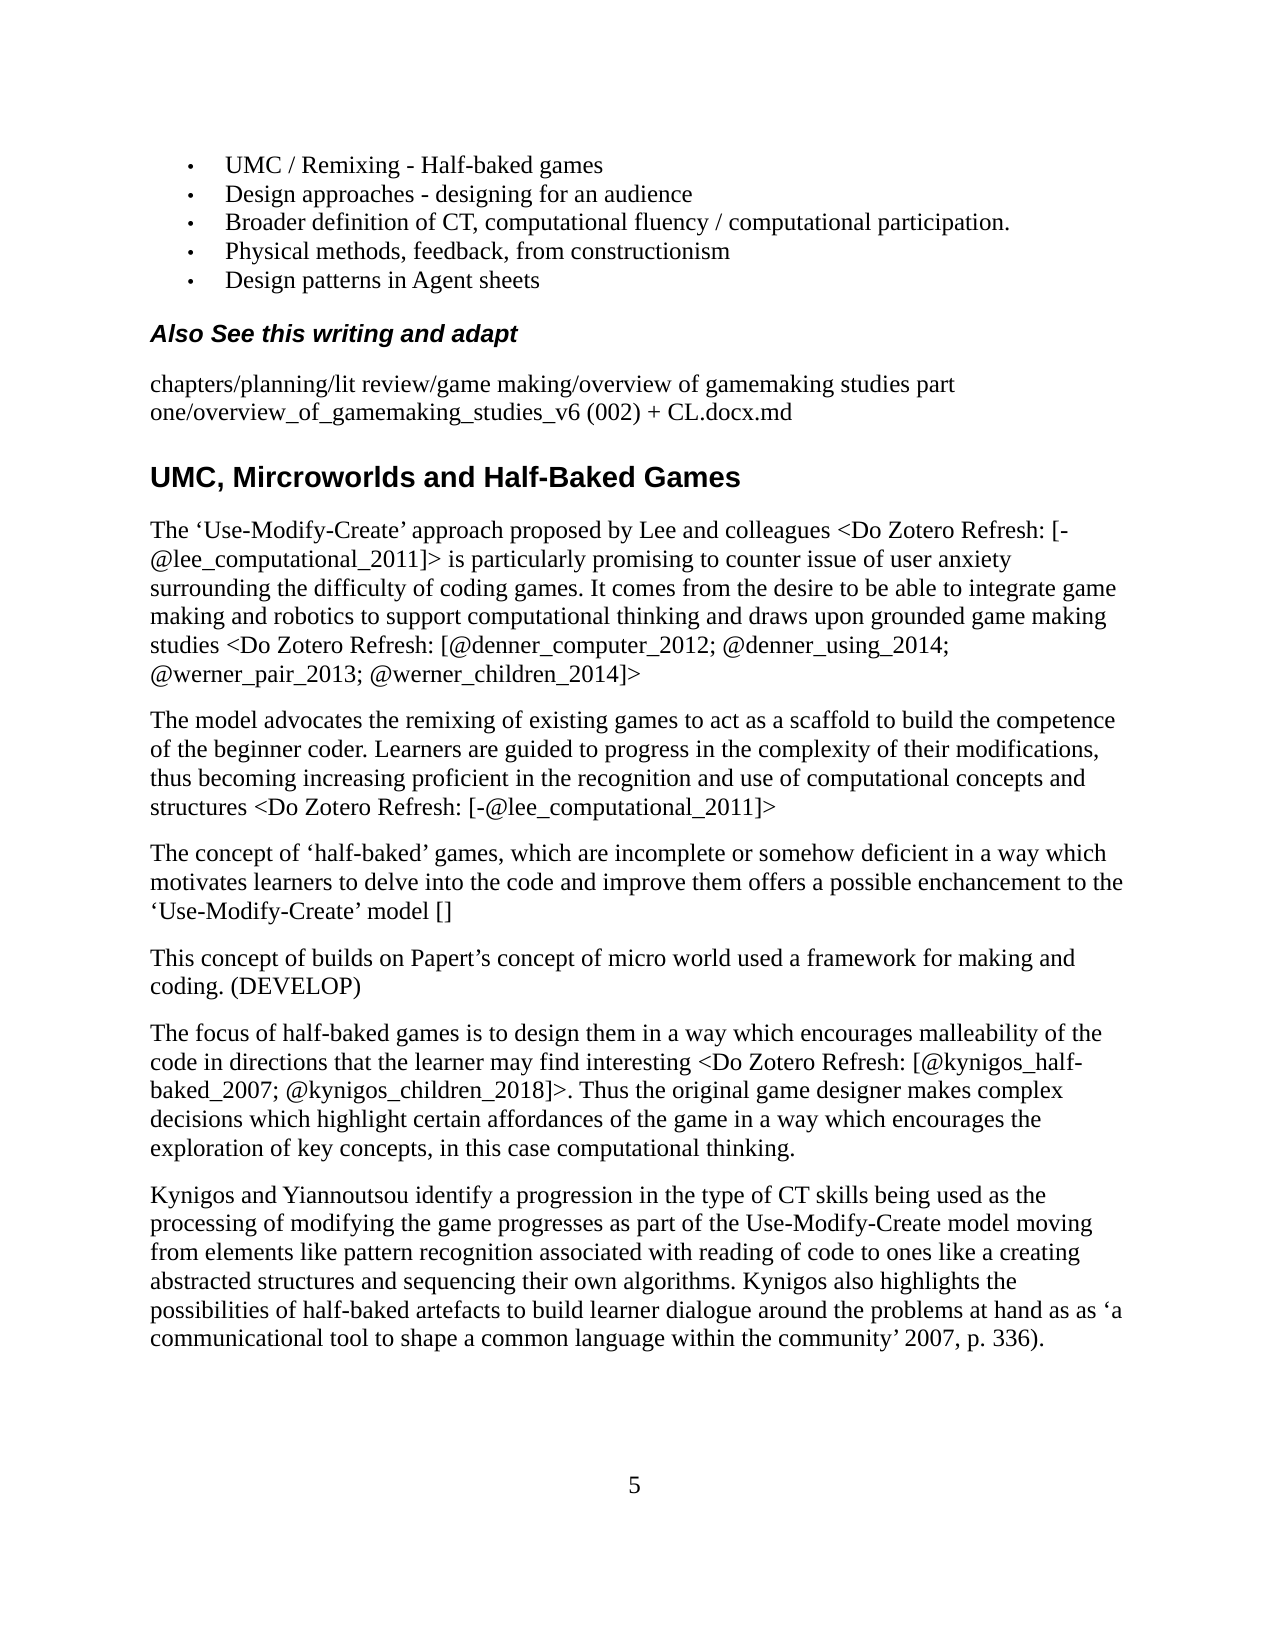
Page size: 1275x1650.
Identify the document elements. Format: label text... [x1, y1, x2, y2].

text The focus of half-baked games is to design them in a way which encourages malleability of the code in directions that the learner may find interesting <Do Zotero Refresh: [@kynigos_half-baked_2007; @kynigos_children_2018]>. Thus the original game designer makes complex decisions which highlight certain affordances of the game in a way which encourages the exploration of key concepts, in this case computational thinking. [150, 1018, 1125, 1162]
text chapters/planning/lit review/game making/overview of gamemaking studies part one/overview_of_gamemaking_studies_v6 (002) + CL.docx.md [150, 369, 1125, 426]
text The ‘Use-Modify-Create’ approach proposed by Lee and colleagues <Do Zotero Refresh: [-@lee_computational_2011]> is particularly promising to counter issue of user anxiety surrounding the difficulty of coding games. It comes from the desire to be able to integrate game making and robotics to support computational thinking and draws upon grounded game making studies <Do Zotero Refresh: [@denner_computer_2012; @denner_using_2014; @werner_pair_2013; @werner_children_2014]> [150, 515, 1125, 688]
list Broader definition of CT, computational fluency / computational participation. [187, 207, 1125, 236]
text This concept of builds on Papert’s concept of micro world used a framework for making and coding. (DEVELOP) [150, 943, 1125, 1000]
subtitle UMC, Mircroworlds and Half-Baked Games [150, 460, 1125, 494]
text Kynigos and Yiannoutsou identify a progression in the type of CT skills being used as the processing of modifying the game progresses as part of the Use-Modify-Create model moving from elements like pattern recognition associated with reading of code to ones like a creating abstracted structures and sequencing their own algorithms. Kynigos also highlights the possibilities of half-baked artefacts to build learner dialogue around the problems at hand as as ‘a communicational tool to shape a common language within the community’ 2007, p. 336). [150, 1180, 1125, 1352]
list Design approaches - designing for an audience [187, 179, 1125, 207]
list Physical methods, feedback, from constructionism [187, 236, 1125, 265]
text The concept of ‘half-baked’ games, which are incomplete or somehow deficient in a way which motivates learners to delve into the code and improve them offers a possible enchancement to the ‘Use-Modify-Create’ model [] [150, 838, 1125, 925]
subtitle Also See this writing and adapt [150, 319, 1125, 347]
list Design patterns in Agent sheets [187, 265, 1125, 294]
text The model advocates the remixing of existing games to act as a scaffold to build the competence of the beginner coder. Learners are guided to progress in the complexity of their modifications, thus becoming increasing proficient in the recognition and use of computational concepts and structures <Do Zotero Refresh: [-@lee_computational_2011]> [150, 706, 1125, 821]
list UMC / Remixing - Half-baked games [187, 150, 1125, 179]
